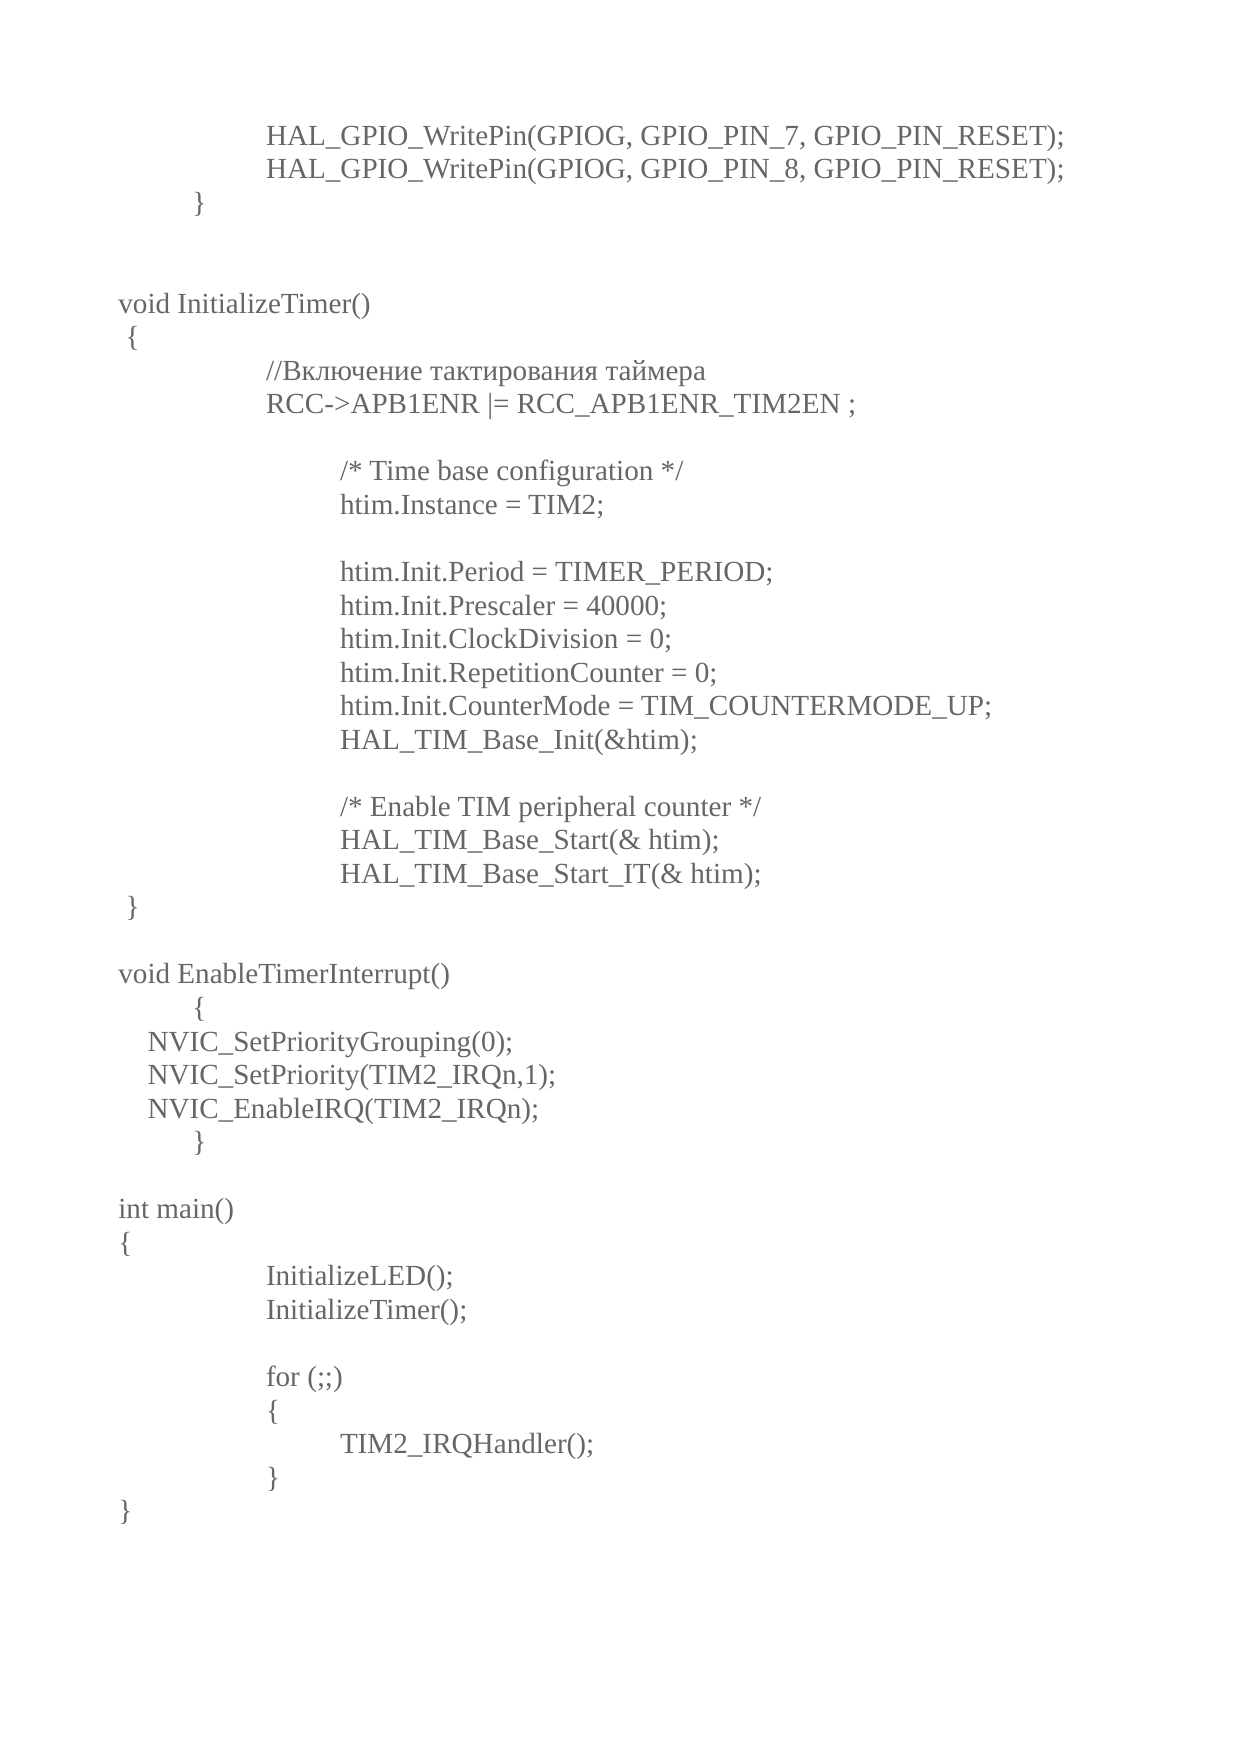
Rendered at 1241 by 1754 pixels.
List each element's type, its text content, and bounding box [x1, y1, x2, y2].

text } [118, 185, 1122, 219]
text } [118, 1124, 1122, 1158]
text } [118, 1493, 1122, 1527]
text htim.Init.CounterMode = TIM_COUNTERMODE_UP; [118, 688, 1122, 722]
text InitializeTimer(); [118, 1292, 1122, 1326]
text HAL_TIM_Base_Start(& htim); [118, 822, 1122, 856]
text htim.Init.RepetitionCounter = 0; [118, 655, 1122, 688]
text HAL_GPIO_WritePin(GPIOG, GPIO_PIN_7, GPIO_PIN_RESET); [118, 118, 1122, 152]
text { [118, 1393, 1122, 1426]
text TIM2_IRQHandler(); [118, 1426, 1122, 1460]
text for (;;) [118, 1359, 1122, 1393]
text htim.Init.Period = TIMER_PERIOD; [118, 554, 1122, 588]
text htim.Instance = TIM2; [118, 487, 1122, 521]
text HAL_TIM_Base_Start_IT(& htim); [118, 856, 1122, 889]
text void EnableTimerInterrupt() [118, 957, 1122, 990]
text /* Time base configuration */ [118, 453, 1122, 487]
text { [118, 1225, 1122, 1258]
text } [118, 889, 1122, 923]
text HAL_GPIO_WritePin(GPIOG, GPIO_PIN_8, GPIO_PIN_RESET); [118, 152, 1122, 185]
text NVIC_SetPriorityGrouping(0); [118, 1024, 1122, 1057]
text NVIC_SetPriority(TIM2_IRQn,1); [118, 1057, 1122, 1091]
text htim.Init.Prescaler = 40000; [118, 588, 1122, 621]
text void InitializeTimer() [118, 286, 1122, 319]
text { [118, 319, 1122, 353]
text //Включение тактирования таймера [118, 353, 1122, 386]
text int main() [118, 1191, 1122, 1225]
text htim.Init.ClockDivision = 0; [118, 621, 1122, 655]
text } [118, 1460, 1122, 1493]
text NVIC_EnableIRQ(TIM2_IRQn); [118, 1091, 1122, 1124]
text { [118, 990, 1122, 1024]
text /* Enable TIM peripheral counter */ [118, 789, 1122, 822]
text HAL_TIM_Base_Init(&htim); [118, 722, 1122, 755]
text RCC->APB1ENR |= RCC_APB1ENR_TIM2EN ; [118, 386, 1122, 420]
text InitializeLED(); [118, 1258, 1122, 1292]
